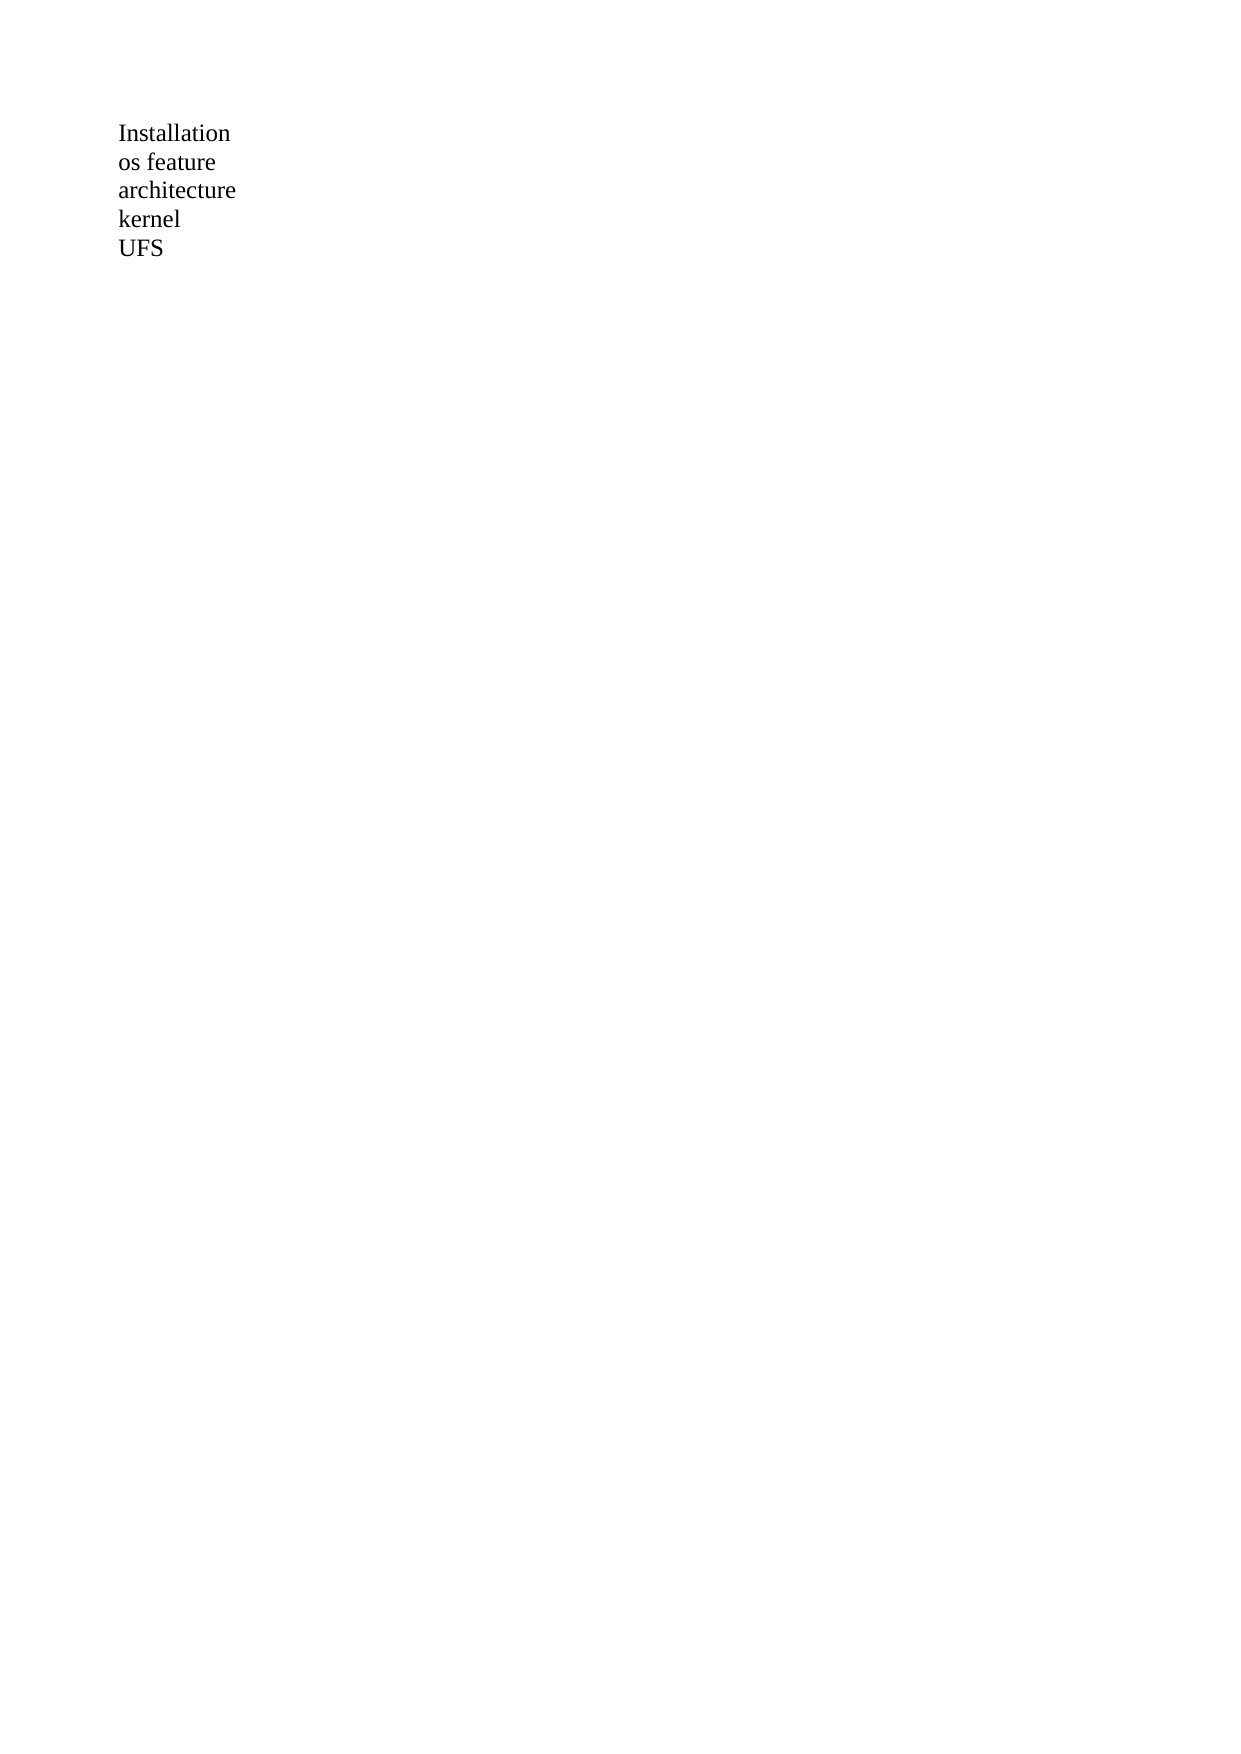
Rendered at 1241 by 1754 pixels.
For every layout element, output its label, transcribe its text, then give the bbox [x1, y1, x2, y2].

text os feature [118, 147, 1122, 176]
text architecture [118, 176, 1122, 204]
text UFS [118, 233, 1122, 262]
text kernel [118, 204, 1122, 233]
text Installation [118, 118, 1122, 147]
